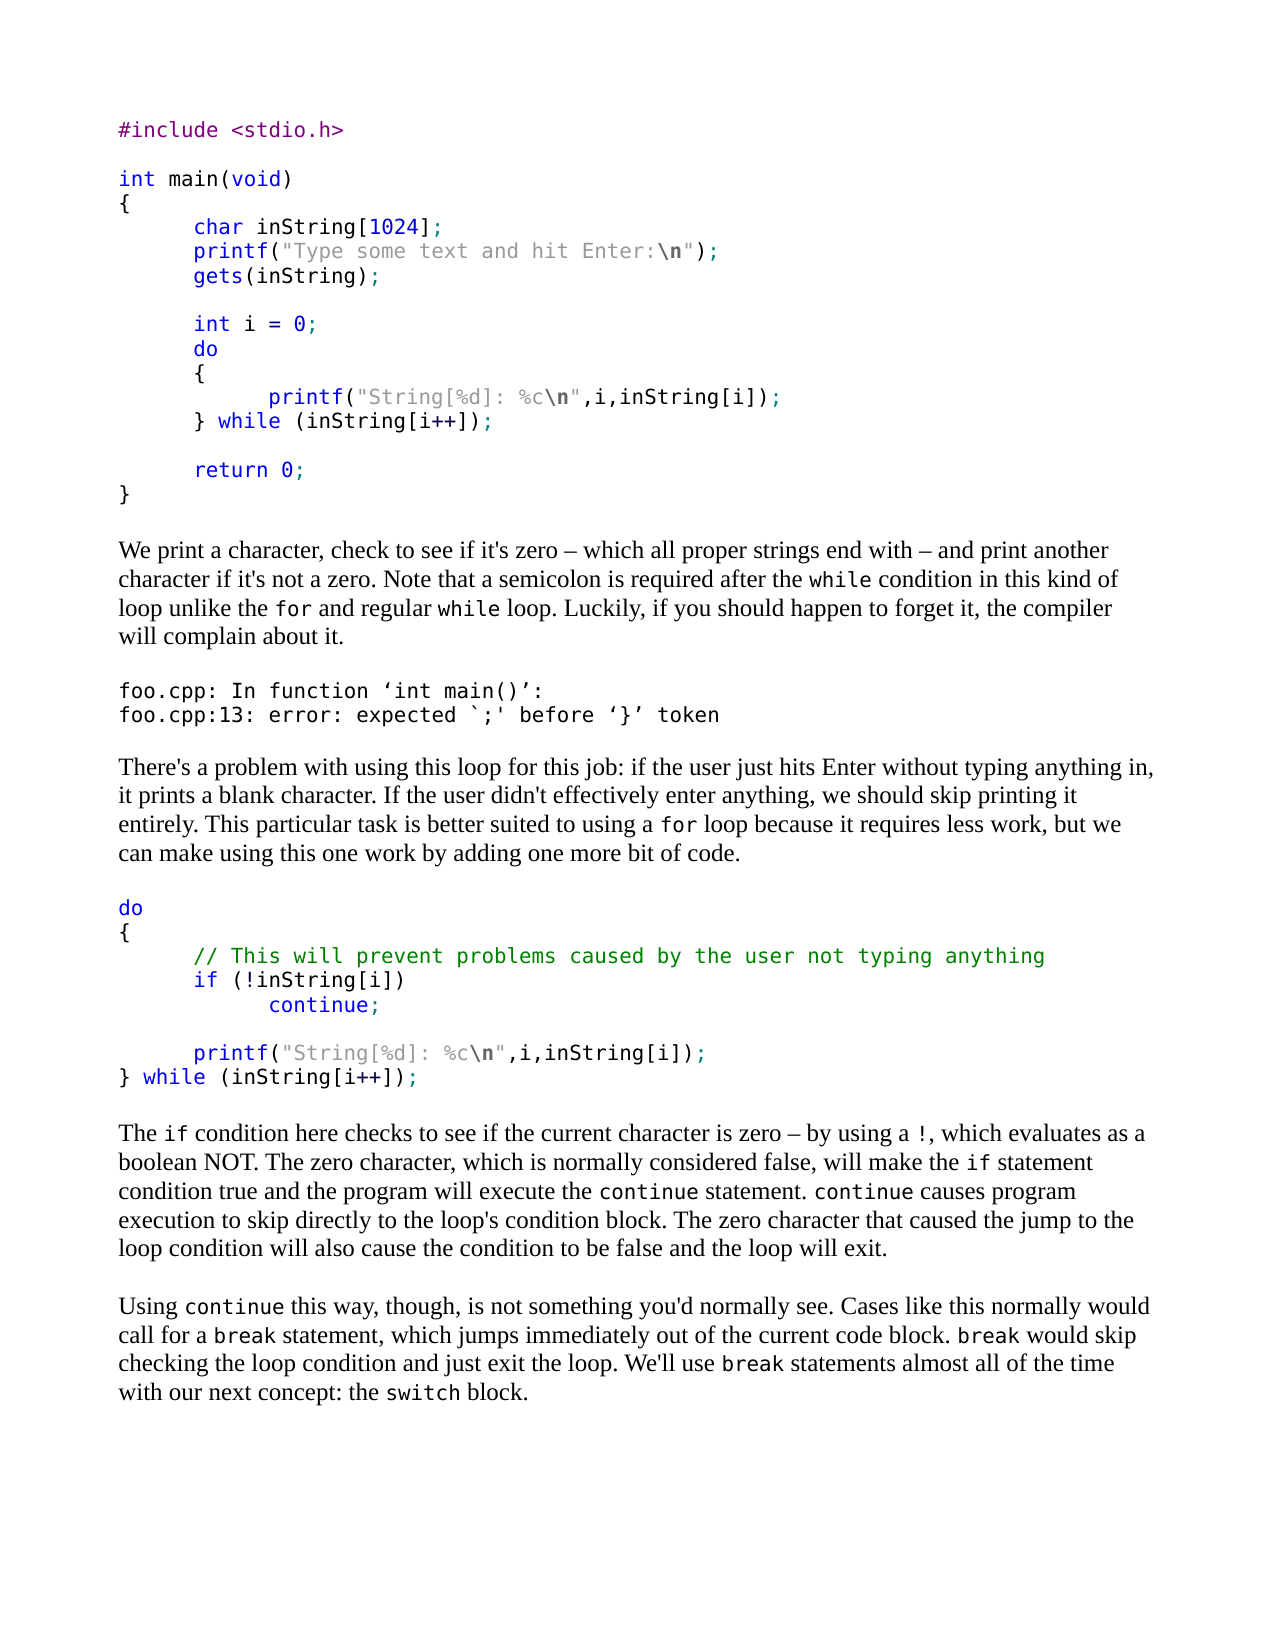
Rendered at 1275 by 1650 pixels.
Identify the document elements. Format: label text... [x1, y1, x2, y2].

text printf("Type some text and hit Enter:\n"); [118, 239, 1157, 264]
text do [118, 337, 1157, 361]
text We print a character, check to see if it's zero – which all proper strings end with – and print another character if it's not a zero. Note that a semicolon is required after the while condition in this kind of loop unlike the for and regular while loop. Luckily, if you should happen to forget it, the compiler will complain about it. [118, 535, 1157, 650]
text foo.cpp: In function ‘int main()’: [118, 679, 1157, 703]
text printf("String[%d]: %c\n",i,inString[i]); [118, 1041, 1157, 1065]
text foo.cpp:13: error: expected `;' before ‘}’ token [118, 703, 1157, 727]
text do [118, 896, 1157, 920]
text } while (inString[i++]); [118, 1065, 1157, 1090]
text { [118, 191, 1157, 215]
text return 0; [118, 458, 1157, 482]
text The if condition here checks to see if the current character is zero – by using a !, which evaluates as a boolean NOT. The zero character, which is normally considered false, will make the if statement condition true and the program will execute the continue statement. continue causes program execution to skip directly to the loop's condition block. The zero character that caused the jump to the loop condition will also cause the condition to be false and the loop will exit. [118, 1118, 1157, 1262]
text int main(void) [118, 167, 1157, 191]
text char inString[1024]; [118, 215, 1157, 239]
text int i = 0; [118, 312, 1157, 337]
text } [118, 482, 1157, 506]
text Using continue this way, though, is not something you'd normally see. Cases like this normally would call for a break statement, which jumps immediately out of the current code block. break would skip checking the loop condition and just exit the loop. We'll use break statements almost all of the time with our next concept: the switch block. [118, 1291, 1157, 1406]
text printf("String[%d]: %c\n",i,inString[i]); [118, 385, 1157, 409]
text There's a problem with using this loop for this job: if the user just hits Enter without typing anything in, it prints a blank character. If the user didn't effectively enter anything, we should skip printing it entirely. This particular task is better suited to using a for loop because it requires less work, but we can make using this one work by adding one more bit of code. [118, 752, 1157, 867]
text #include <stdio.h> [118, 118, 1157, 142]
text { [118, 361, 1157, 385]
text // This will prevent problems caused by the user not typing anything [118, 944, 1157, 968]
text } while (inString[i++]); [118, 409, 1157, 434]
text gets(inString); [118, 264, 1157, 288]
text continue; [118, 993, 1157, 1017]
text if (!inString[i]) [118, 968, 1157, 993]
text { [118, 920, 1157, 944]
